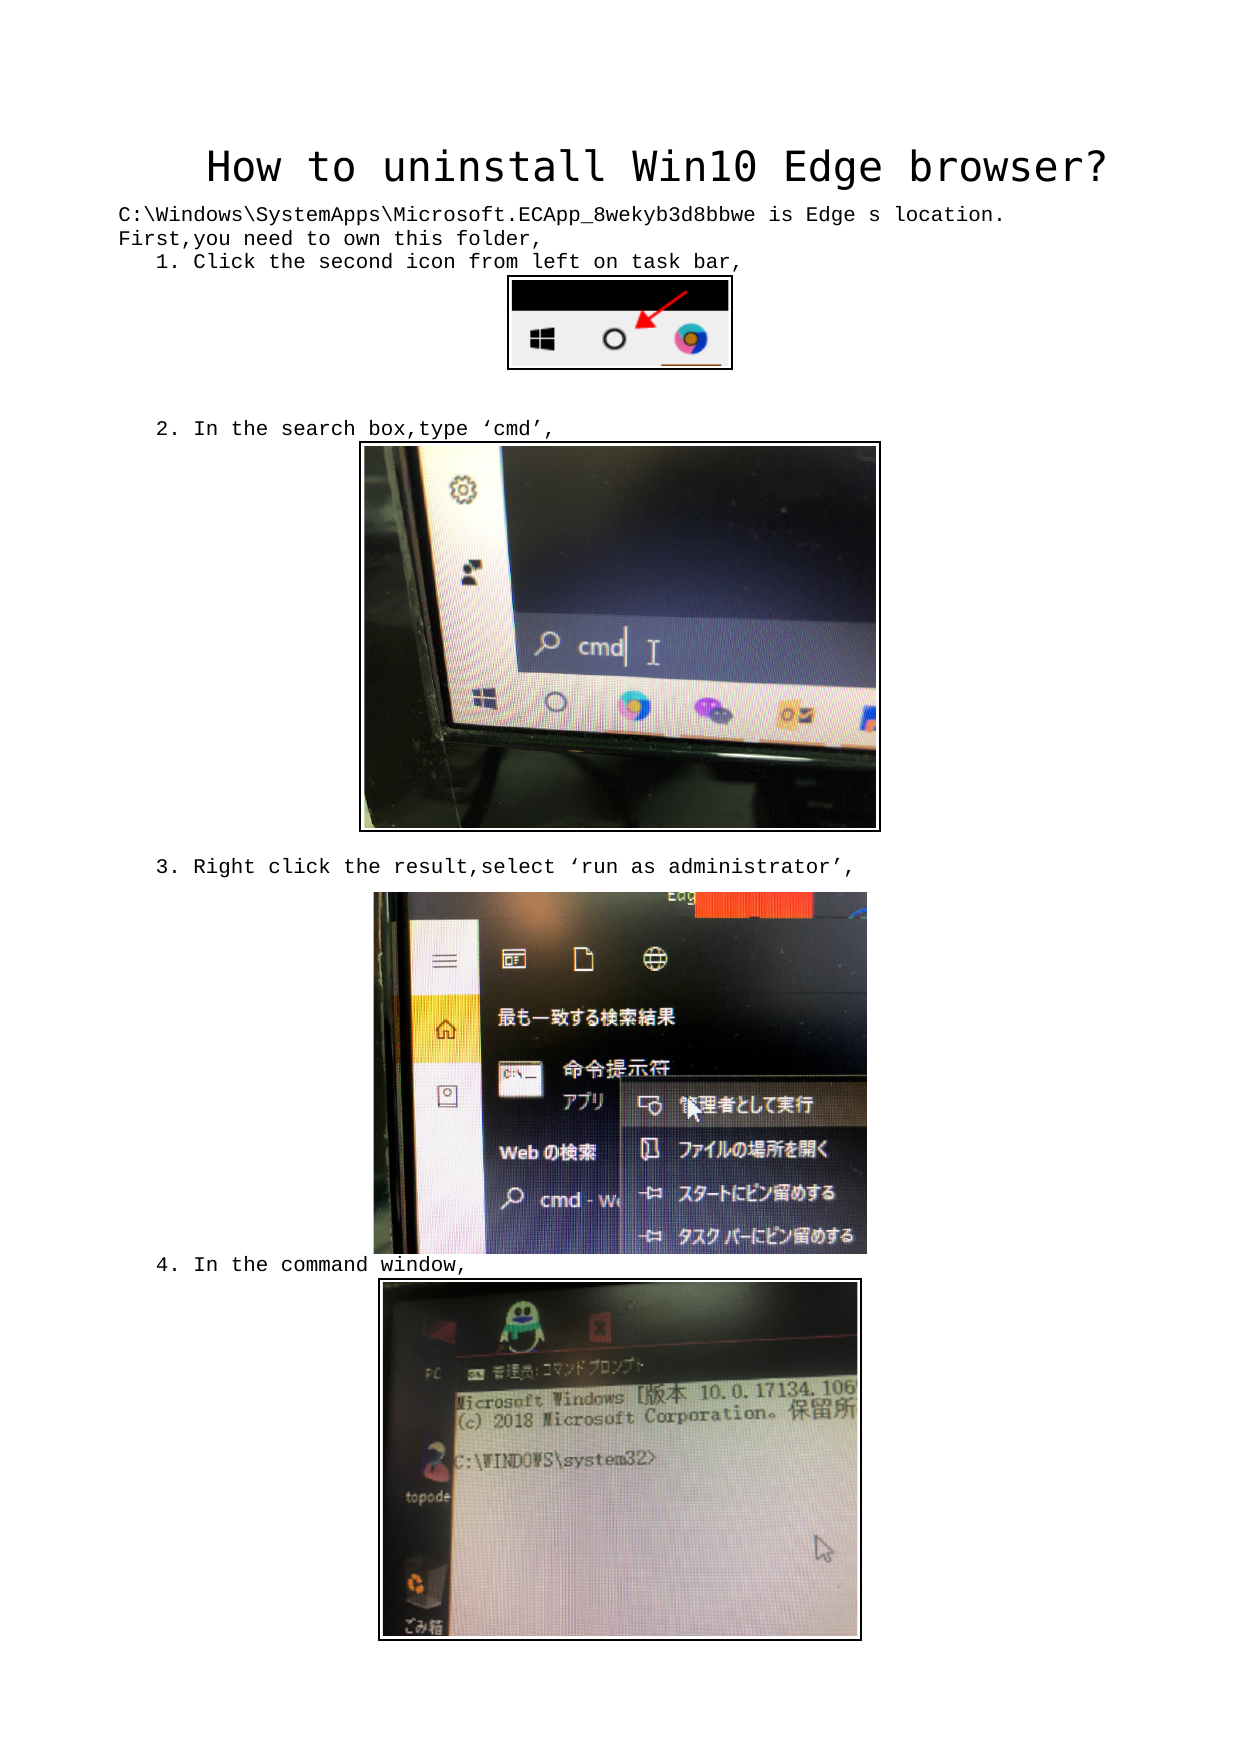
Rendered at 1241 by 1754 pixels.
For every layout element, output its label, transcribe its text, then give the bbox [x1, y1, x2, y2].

list In the search box,type ‘cmd’, [156, 418, 1122, 441]
list Click the second icon from left on task bar, [156, 251, 1122, 275]
picture [382, 1282, 858, 1636]
list [361, 443, 879, 830]
picture [364, 446, 876, 828]
picture [373, 892, 867, 1254]
text C:\Windows\SystemApps\Microsoft.ECApp_8wekyb3d8bbwe is Edge s location. [118, 204, 1122, 228]
list Right click the result,select ‘run as administrator’, [156, 856, 1122, 880]
text First,you need to own this folder, [118, 228, 1122, 251]
list [380, 1280, 860, 1639]
picture [511, 280, 729, 366]
list In the command window, [156, 880, 1122, 1278]
title How to uninstall Win10 Edge browser? [156, 143, 1122, 192]
